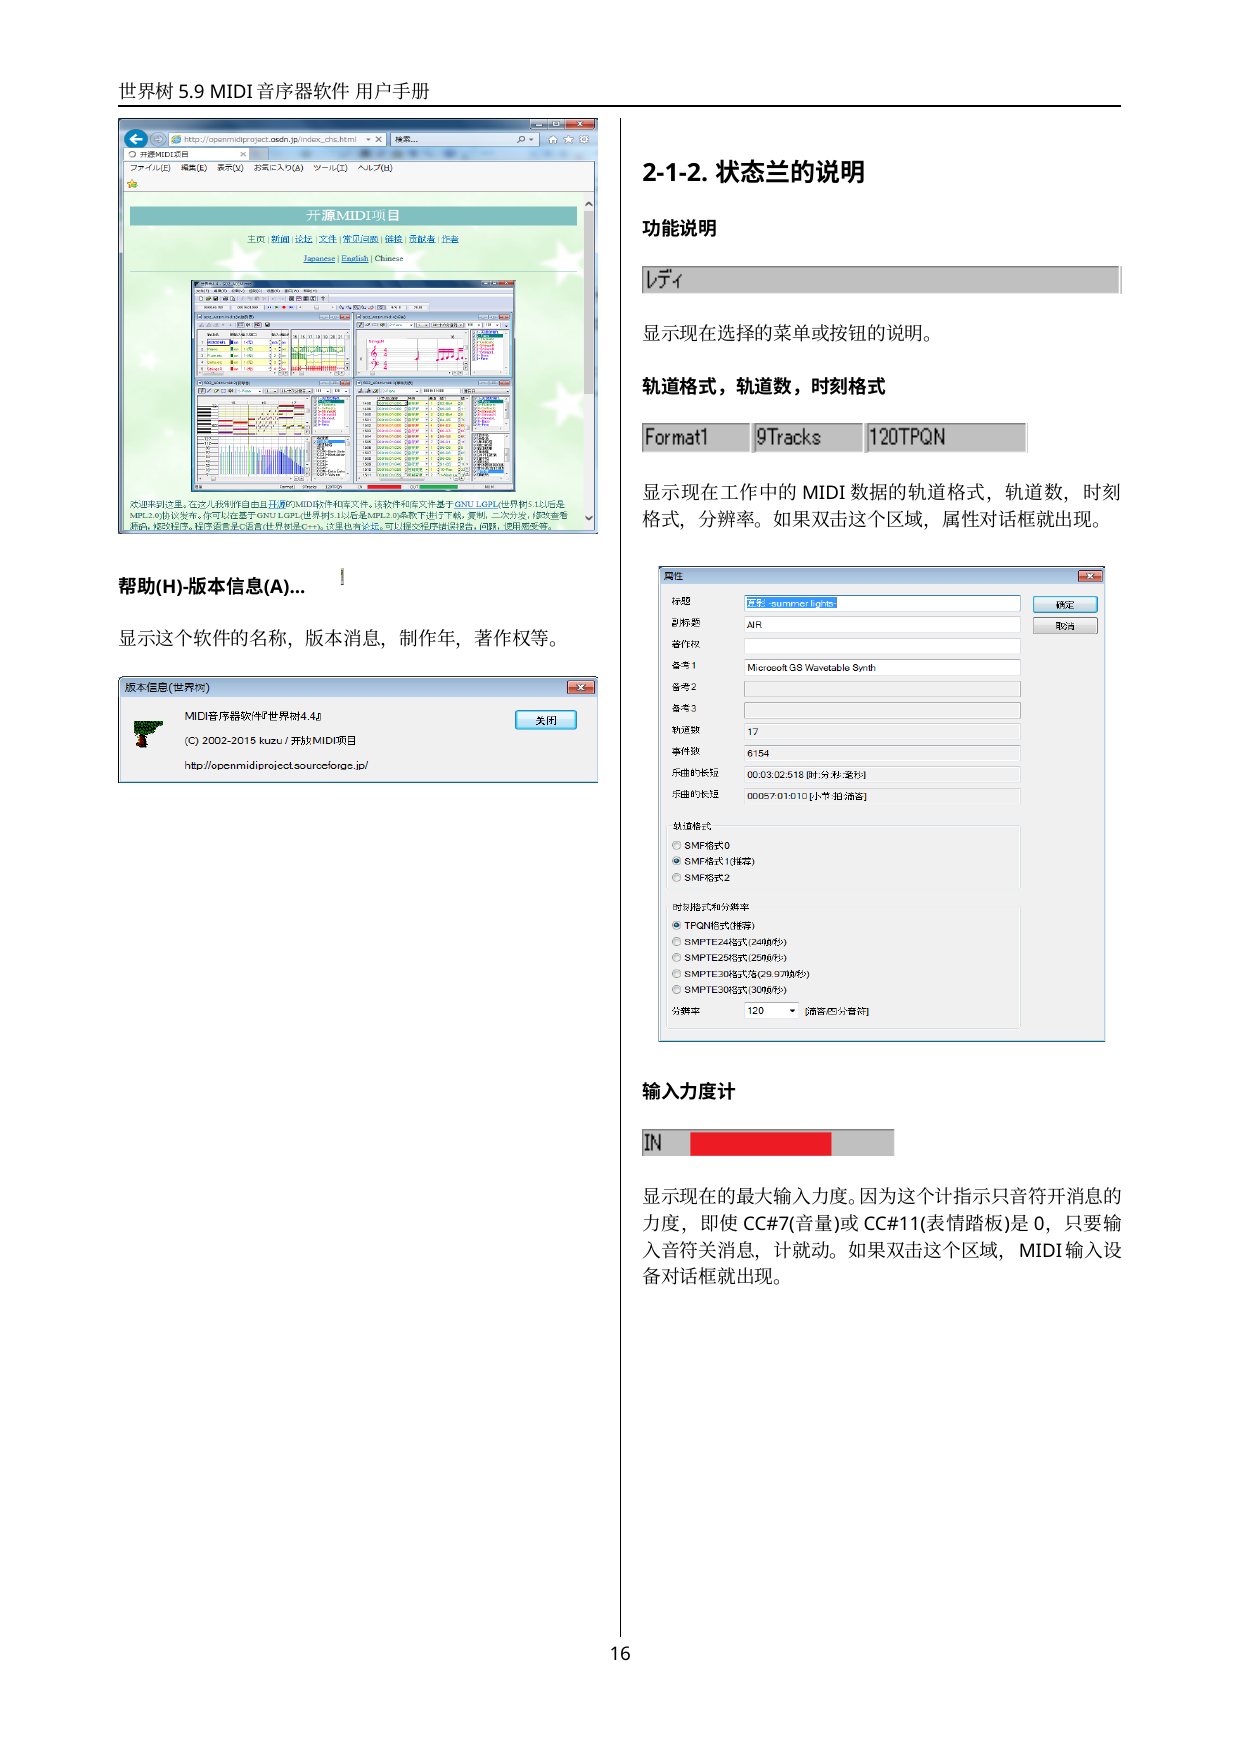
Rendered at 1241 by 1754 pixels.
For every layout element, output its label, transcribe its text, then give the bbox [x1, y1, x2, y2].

text 显示现在工作中的MIDI数据的轨道格式，轨道数，时刻格式，分辨率。如果双击这个区域，属性对话框就出现。 [642, 478, 1122, 532]
text 显示这个软件的名称，版本消息，制作年，著作权等。 [118, 624, 598, 651]
text 显示现在选择的菜单或按钮的说明。 [642, 319, 1122, 346]
subtitle 2-1-2. 状态兰的说明 [642, 152, 1122, 188]
picture [340, 568, 344, 585]
picture [118, 676, 598, 783]
picture [658, 566, 1106, 1042]
text 显示现在的最大输入力度。因为这个计指示只音符开消息的力度，即使CC#7(音量)或CC#11(表情踏板)是0，只要输入音符关消息，计就动。如果双击这个区域，MIDI输入设备对话框就出现。 [642, 1181, 1122, 1289]
picture [118, 118, 598, 534]
text 帮助(H)-版本信息(A)... [118, 559, 598, 599]
text 功能说明 [642, 214, 1122, 241]
text 轨道格式，轨道数，时刻格式 [642, 371, 1122, 398]
text 输入力度计 [642, 1077, 1122, 1104]
